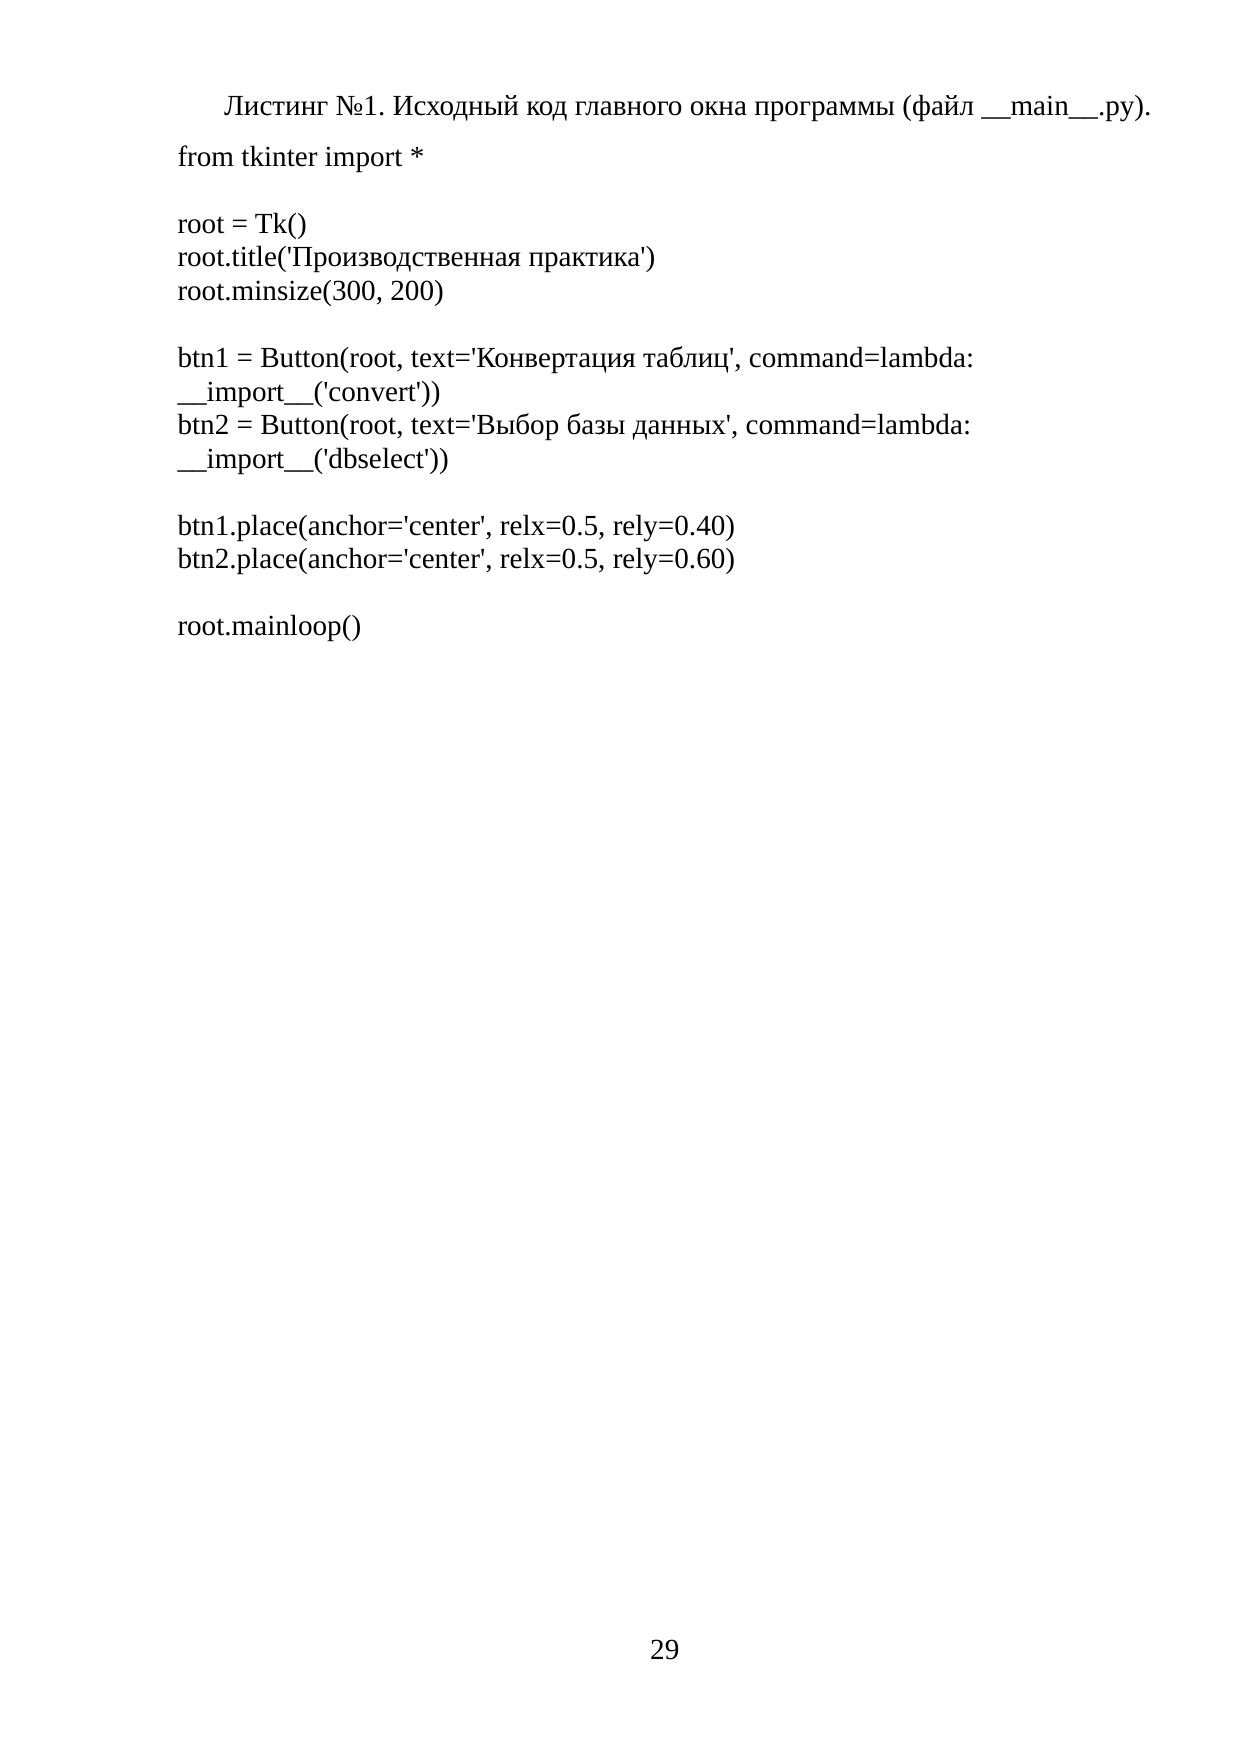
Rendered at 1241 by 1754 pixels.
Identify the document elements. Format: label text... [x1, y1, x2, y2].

text root.minsize(300, 200) [177, 273, 1152, 307]
text btn1 = Button(root, text='Конвертация таблиц', command=lambda: __import__('convert')) [177, 340, 1152, 407]
text from tkinter import * [177, 139, 1152, 172]
text btn2 = Button(root, text='Выбор базы данных', command=lambda: __import__('dbselect')) [177, 407, 1152, 474]
text root.title('Производственная практика') [177, 239, 1152, 273]
text Листинг №1. Исходный код главного окна программы (файл __main__.py). [177, 88, 1152, 122]
text btn1.place(anchor='center', relx=0.5, rely=0.40) [177, 508, 1152, 541]
text root.mainloop() [177, 608, 1152, 642]
text root = Tk() [177, 206, 1152, 239]
text btn2.place(anchor='center', relx=0.5, rely=0.60) [177, 541, 1152, 575]
